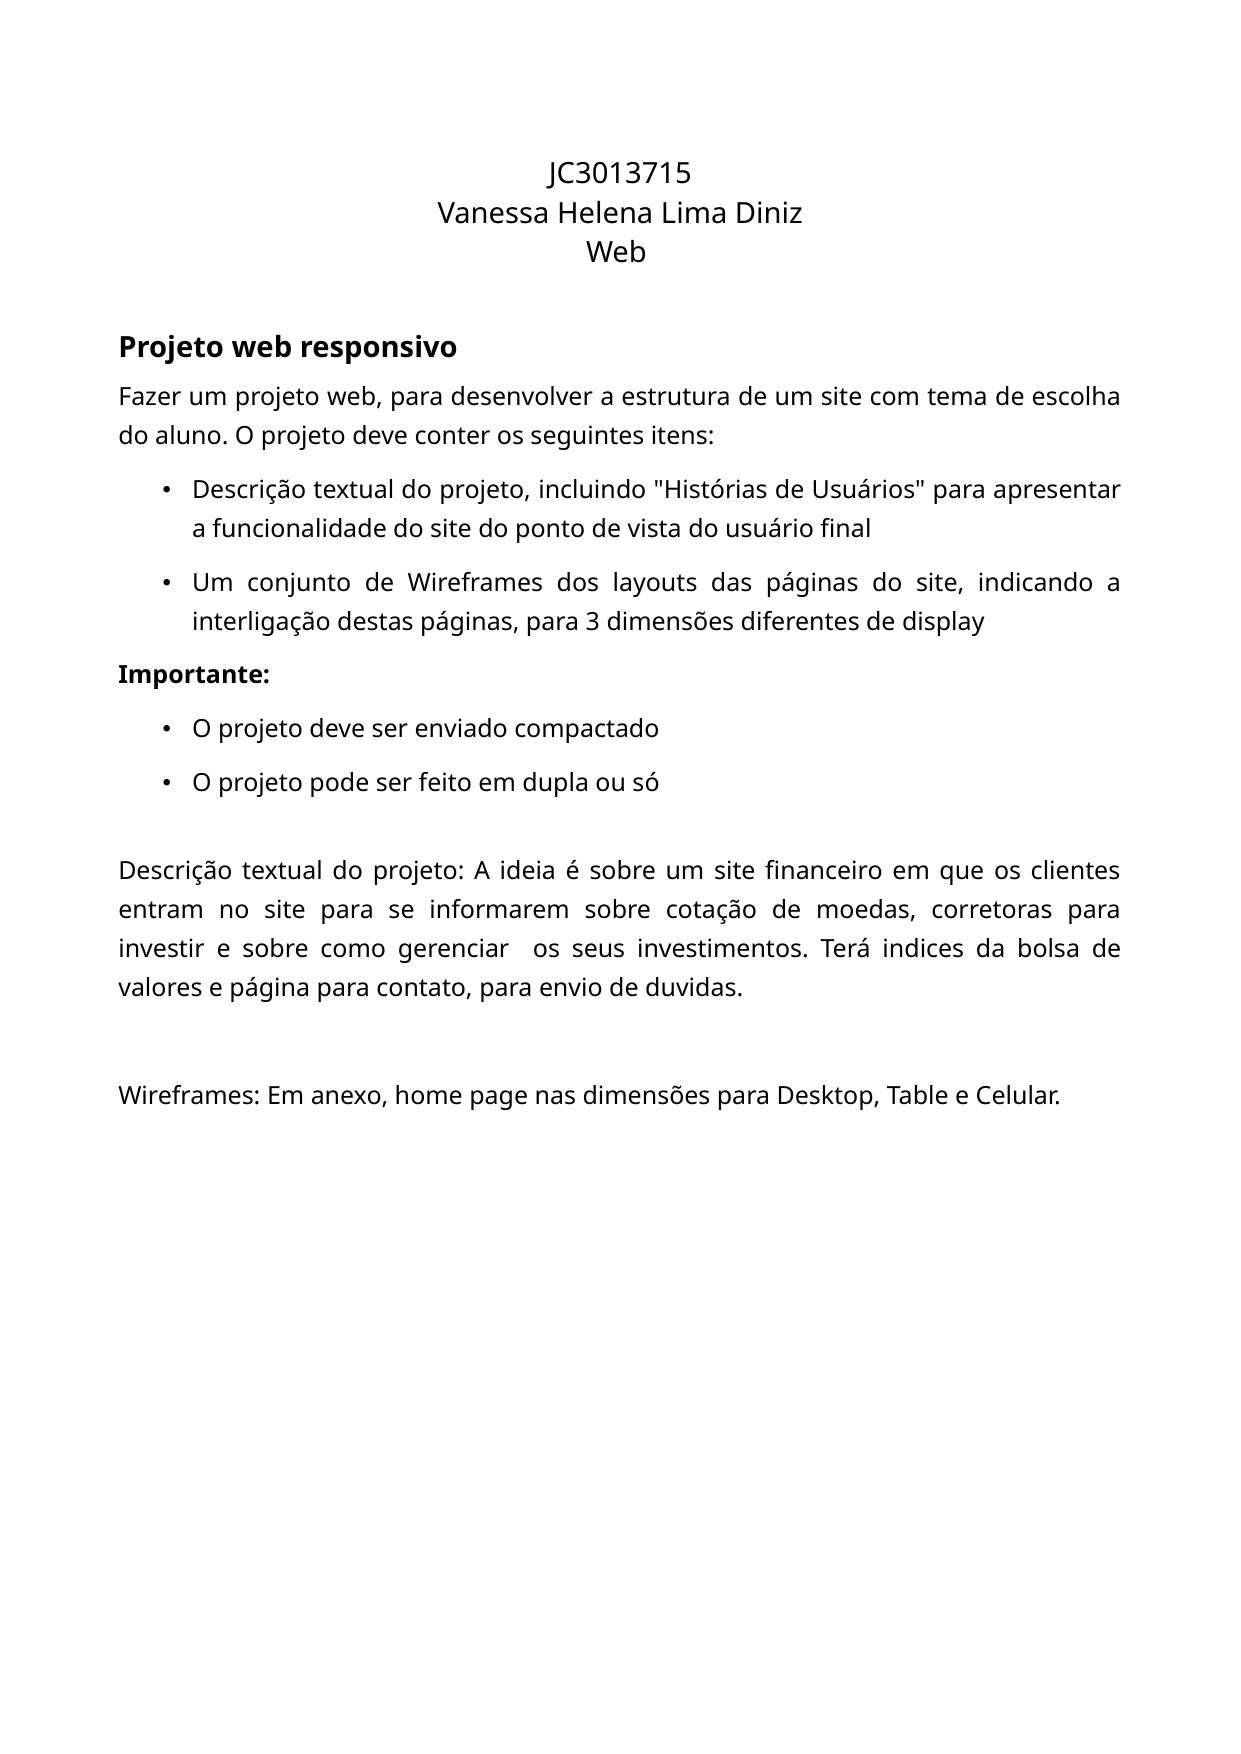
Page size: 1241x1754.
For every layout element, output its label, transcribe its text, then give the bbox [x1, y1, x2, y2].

list Descrição textual do projeto, incluindo "Histórias de Usuários" para apresentar a funcionalidade do site do ponto de vista do usuário final [162, 471, 1122, 544]
text Vanessa Helena Lima Diniz [118, 192, 1122, 232]
text Importante: [118, 657, 1122, 691]
text Wireframes: Em anexo, home page nas dimensões para Desktop, Table e Celular. [118, 1077, 1122, 1111]
text Fazer um projeto web, para desenvolver a estrutura de um site com tema de escolha do aluno. O projeto deve conter os seguintes itens: [118, 378, 1122, 452]
text Descrição textual do projeto: A ideia é sobre um site financeiro em que os clientes entram no site para se informarem sobre cotação de moedas, corretoras para investir e sobre como gerenciar os seus investimentos. Terá indices da bolsa de valores e página para contato, para envio de duvidas. [118, 852, 1122, 1004]
subtitle Projeto web responsivo [118, 326, 1122, 366]
text JC3013715 [118, 152, 1122, 192]
list O projeto deve ser enviado compactado [162, 711, 1122, 745]
list O projeto pode ser feito em dupla ou só [162, 764, 1122, 799]
list Um conjunto de Wireframes dos layouts das páginas do site, indicando a interligação destas páginas, para 3 dimensões diferentes de display [162, 564, 1122, 637]
text Web [118, 232, 1122, 271]
